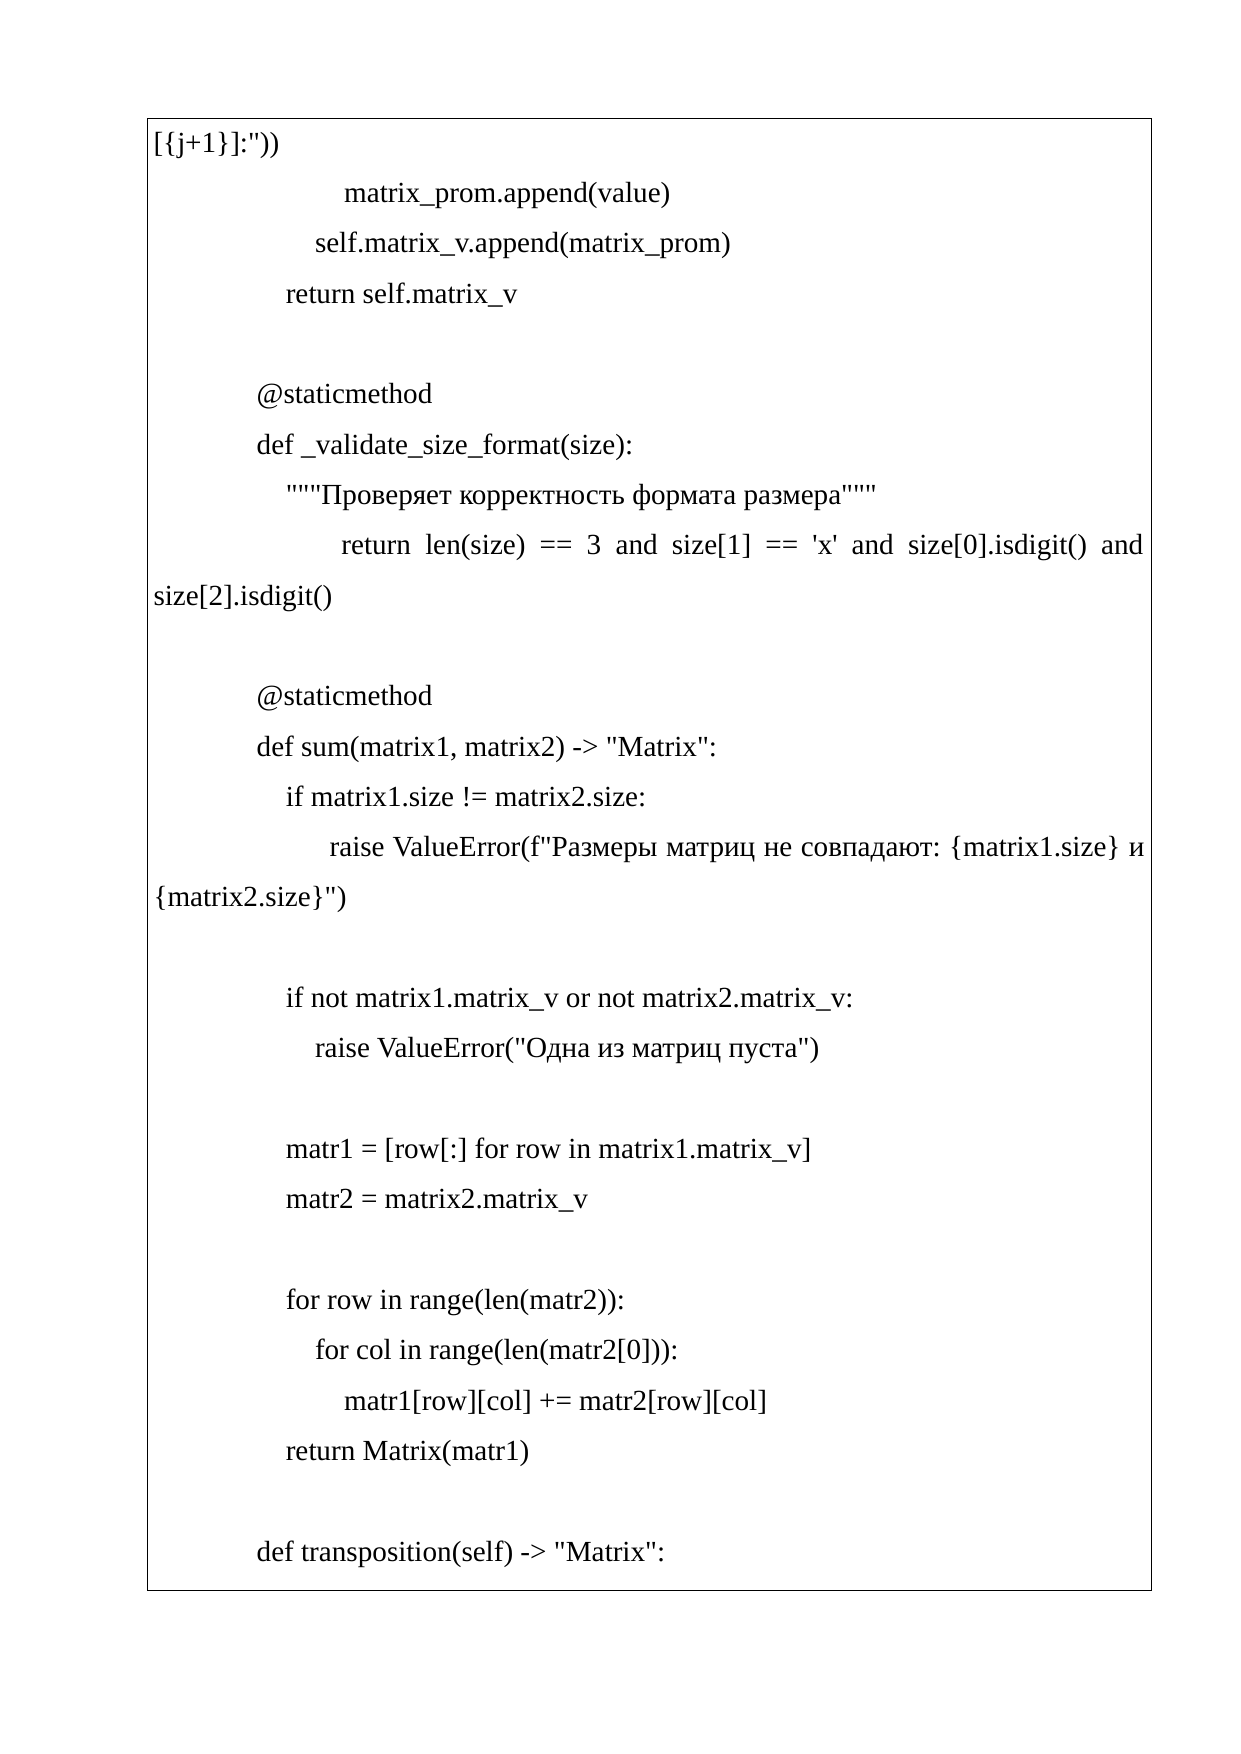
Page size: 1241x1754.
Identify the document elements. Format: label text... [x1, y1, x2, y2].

table_header [{j+1}]:")) matrix_prom.append(value) self.matrix_v.append(matrix_prom) return self.matrix_v @staticmethod def _validate_size_format(size): """Проверяет корректность формата размера""" return len(size) == 3 and size[1] == 'x' and size[0].isdigit() and size[2].isdigit() @staticmethod def sum(matrix1, matrix2) -> "Matrix": if matrix1.size != matrix2.size: raise ValueError(f"Размеры матриц не совпадают: {matrix1.size} и {matrix2.size}") if not matrix1.matrix_v or not matrix2.matrix_v: raise ValueError("Одна из матриц пуста") matr1 = [row[:] for row in matrix1.matrix_v] matr2 = matrix2.matrix_v for row in range(len(matr2)): for col in range(len(matr2[0])): matr1[row][col] += matr2[row][col] return Matrix(matr1) def transposition(self) -> "Matrix": [148, 119, 1151, 1589]
